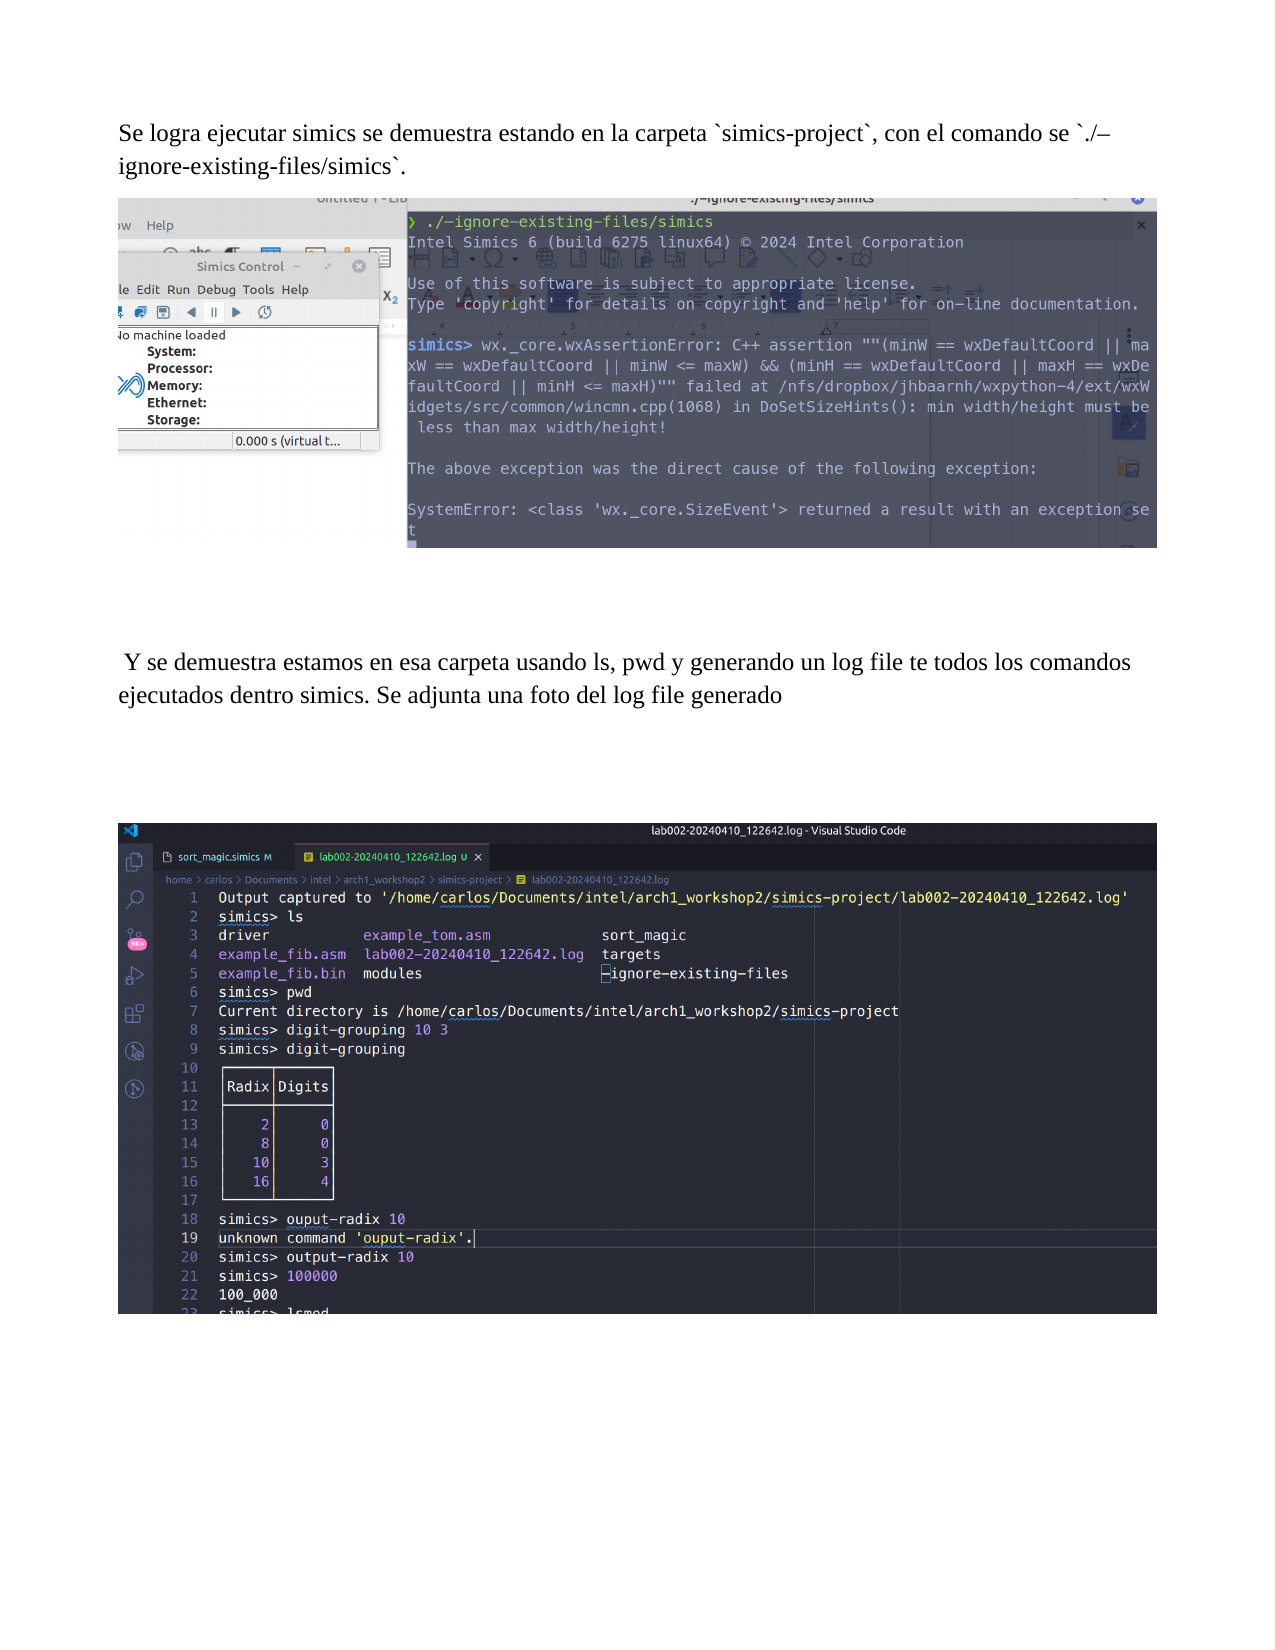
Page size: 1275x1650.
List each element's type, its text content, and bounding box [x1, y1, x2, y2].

picture [118, 823, 1157, 1314]
text Y se demuestra estamos en esa carpeta usando ls, pwd y generando un log file te todos los comandos ejecutados dentro simics. Se adjunta una foto del log file generado [118, 647, 1157, 709]
text Se logra ejecutar simics se demuestra estando en la carpeta `simics-project`, con el comando se `./–ignore-existing-files/simics`. [118, 118, 1157, 180]
picture [118, 198, 1157, 548]
